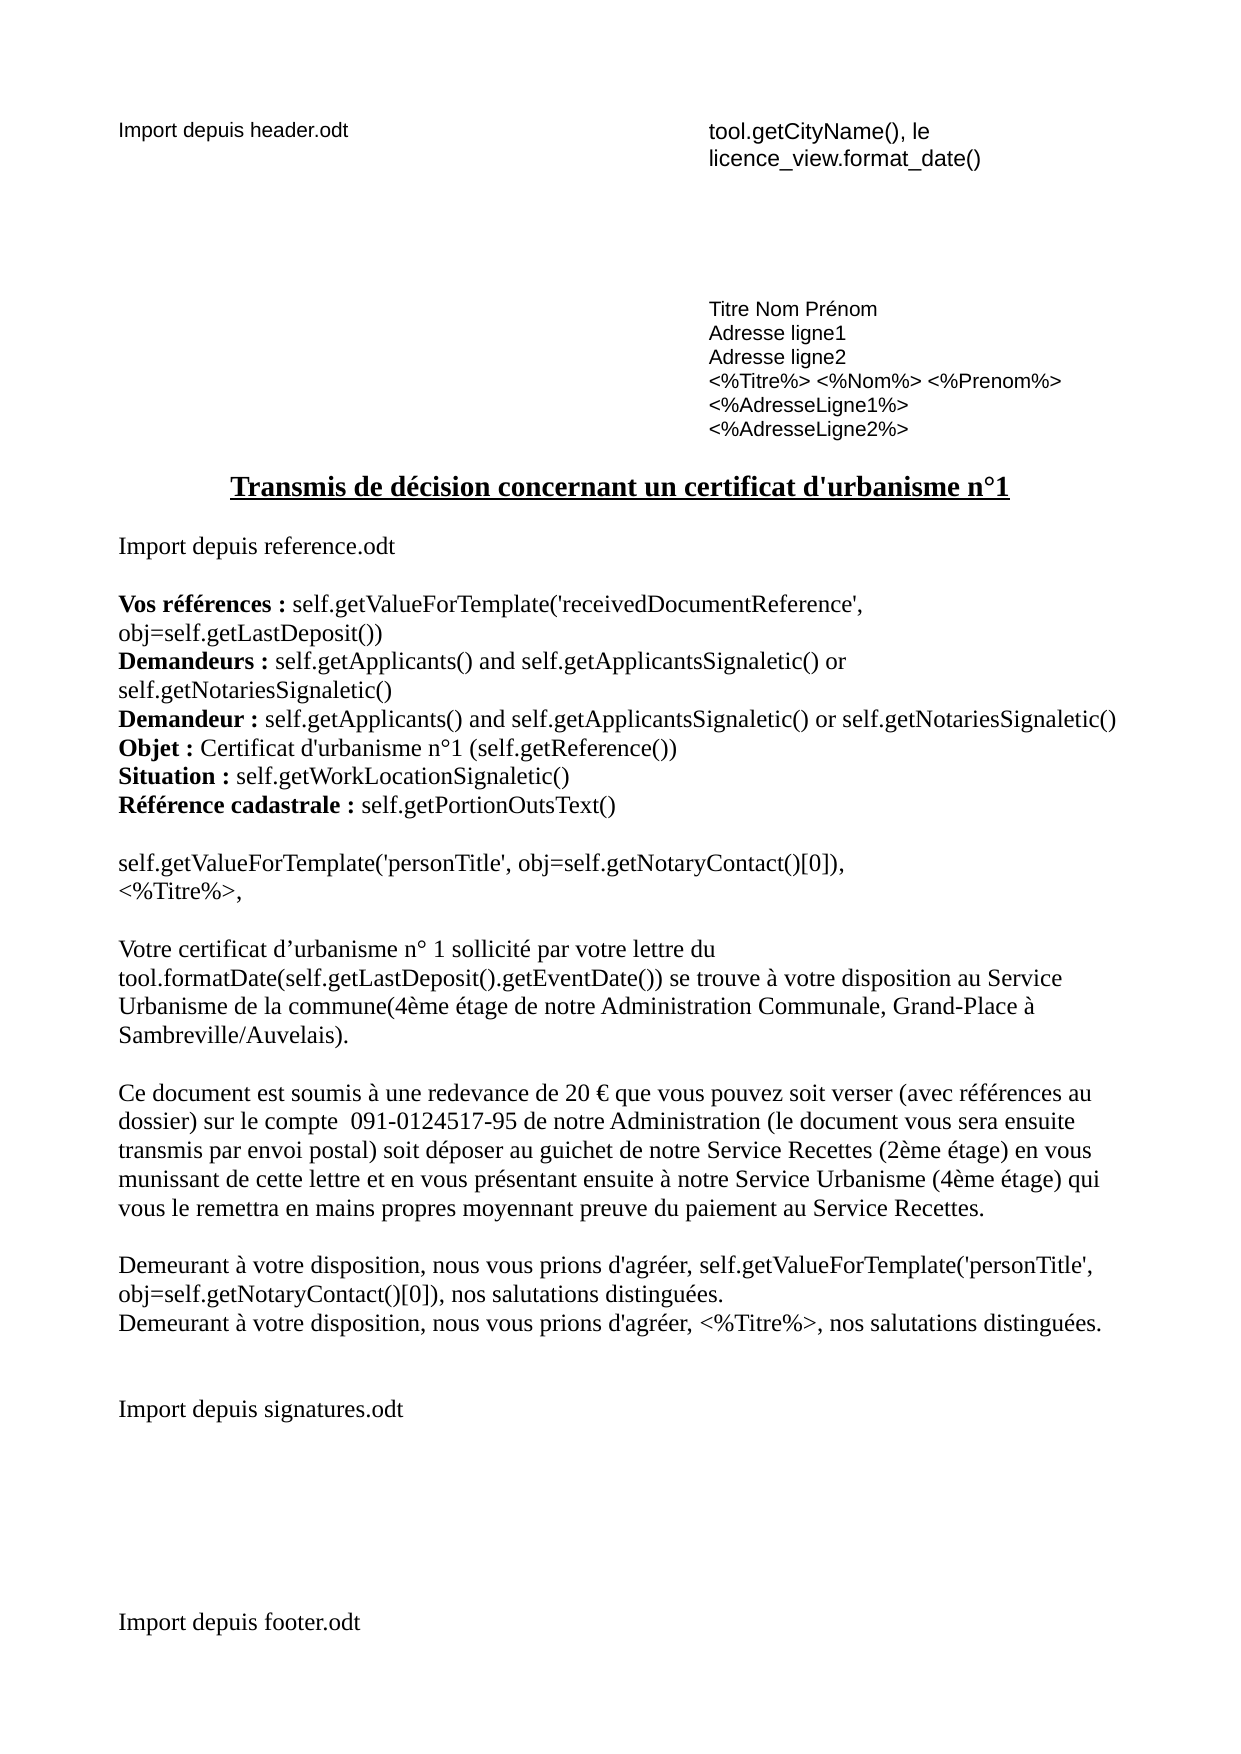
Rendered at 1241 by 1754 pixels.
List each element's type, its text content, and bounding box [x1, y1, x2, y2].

text Situation : self.getWorkLocationSignaletic() [118, 761, 1122, 790]
text <%Titre%>, [118, 876, 1122, 905]
text self.getValueForTemplate('personTitle', obj=self.getNotaryContact()[0]), [118, 848, 1122, 876]
text Ce document est soumis à une redevance de 20 € que vous pouvez soit verser (avec références au dossier) sur le compte 091-0124517-95 de notre Administration (le document vous sera ensuite transmis par envoi postal) soit déposer au guichet de notre Service Recettes (2ème étage) en vous munissant de cette lettre et en vous présentant ensuite à notre Service Urbanisme (4ème étage) qui vous le remettra en mains propres moyennant preuve du paiement au Service Recettes. [118, 1078, 1122, 1221]
text Vos références : self.getValueForTemplate('receivedDocumentReference', obj=self.getLastDeposit()) [118, 589, 1122, 646]
text Import depuis signatures.odt [118, 1394, 1122, 1423]
text Demandeur : self.getApplicants() and self.getApplicantsSignaletic() or self.getNotariesSignaletic() [118, 704, 1122, 733]
text Import depuis reference.odt [118, 531, 1122, 560]
text Demandeurs : self.getApplicants() and self.getApplicantsSignaletic() or self.getNotariesSignaletic() [118, 646, 1122, 704]
text Demeurant à votre disposition, nous vous prions d'agréer, <%Titre%>, nos salutations distinguées. [118, 1308, 1122, 1336]
text Votre certificat d’urbanisme n° 1 sollicité par votre lettre du tool.formatDate(self.getLastDeposit().getEventDate()) se trouve à votre disposition au Service Urbanisme de la commune(4ème étage de notre Administration Communale, Grand-Place à Sambreville/Auvelais). [118, 934, 1122, 1049]
table_header Import depuis header.odt [118, 118, 708, 440]
table_header tool.getCityName(), le licence_view.format_date() Titre Nom Prénom Adresse ligne1 Adresse ligne2 <%Titre%> <%Nom%> <%Prenom%> <%AdresseLigne1%> <%AdresseLigne2%> [709, 118, 1123, 440]
text Référence cadastrale : self.getPortionOutsText() [118, 790, 1122, 819]
title Transmis de décision concernant un certificat d'urbanisme n°1 [118, 469, 1122, 503]
text Objet : Certificat d'urbanisme n°1 (self.getReference()) [118, 733, 1122, 761]
text Demeurant à votre disposition, nous vous prions d'agréer, self.getValueForTemplate('personTitle', obj=self.getNotaryContact()[0]), nos salutations distinguées. [118, 1250, 1122, 1308]
